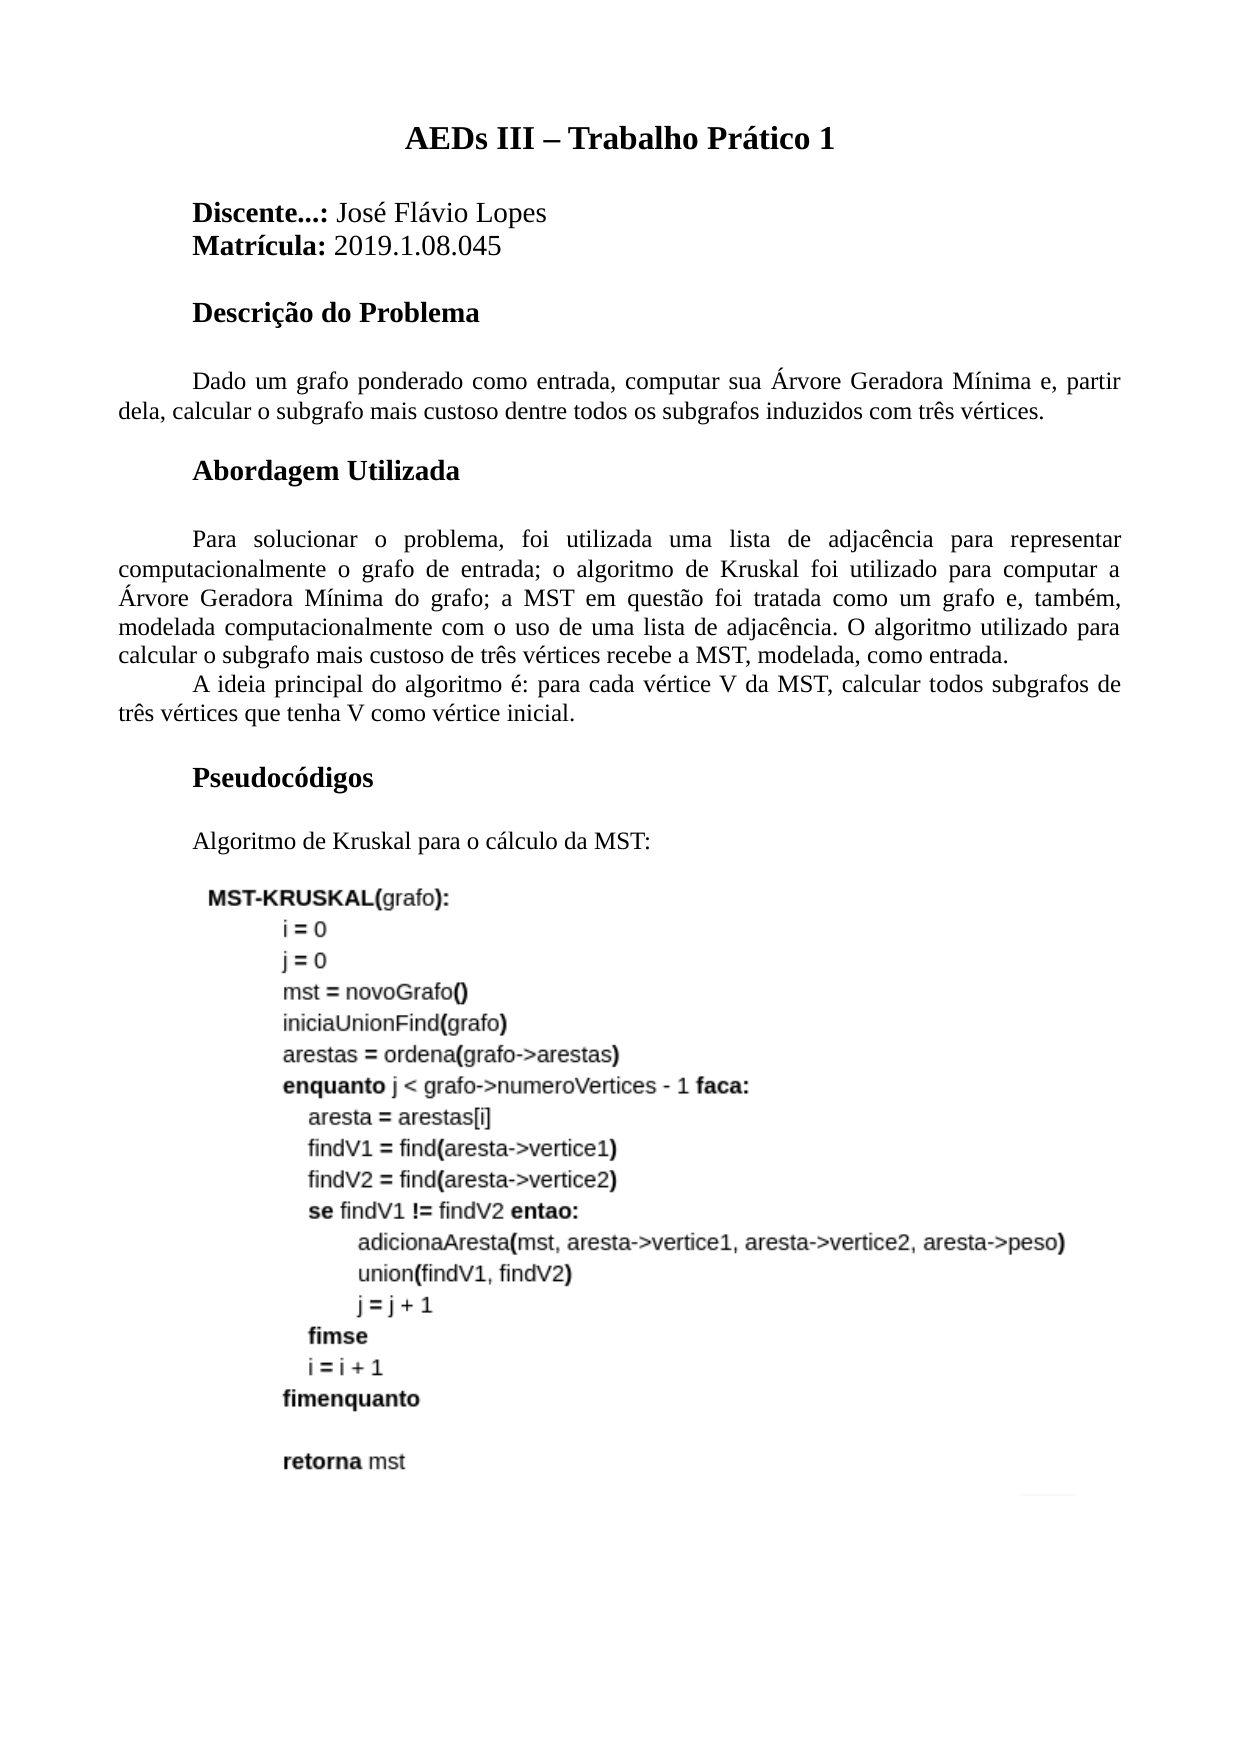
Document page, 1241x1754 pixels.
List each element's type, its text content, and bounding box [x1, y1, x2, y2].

text Pseudocódigos [118, 760, 1122, 794]
text Abordagem Utilizada [118, 453, 1122, 487]
text Para solucionar o problema, foi utilizada uma lista de adjacência para representar computacionalmente o grafo de entrada; o algoritmo de Kruskal foi utilizado para computar a Árvore Geradora Mínima do grafo; a MST em questão foi tratada como um grafo e, também, modelada computacionalmente com o uso de uma lista de adjacência. O algoritmo utilizado para calcular o subgrafo mais custoso de três vértices recebe a MST, modelada, como entrada. [118, 521, 1122, 669]
text Discente...: José Flávio Lopes [118, 195, 1122, 228]
text Descrição do Problema [118, 295, 1122, 329]
text AEDs III – Trabalho Prático 1 [118, 118, 1122, 156]
text Dado um grafo ponderado como entrada, computar sua Árvore Geradora Mínima e, partir dela, calcular o subgrafo mais custoso dentre todos os subgrafos induzidos com três vértices. [118, 362, 1122, 425]
text Algoritmo de Kruskal para o cálculo da MST: [118, 822, 1122, 856]
picture [186, 870, 1076, 1496]
text Matrícula: 2019.1.08.045 [118, 228, 1122, 262]
text A ideia principal do algoritmo é: para cada vértice V da MST, calcular todos subgrafos de três vértices que tenha V como vértice inicial. [118, 669, 1122, 727]
